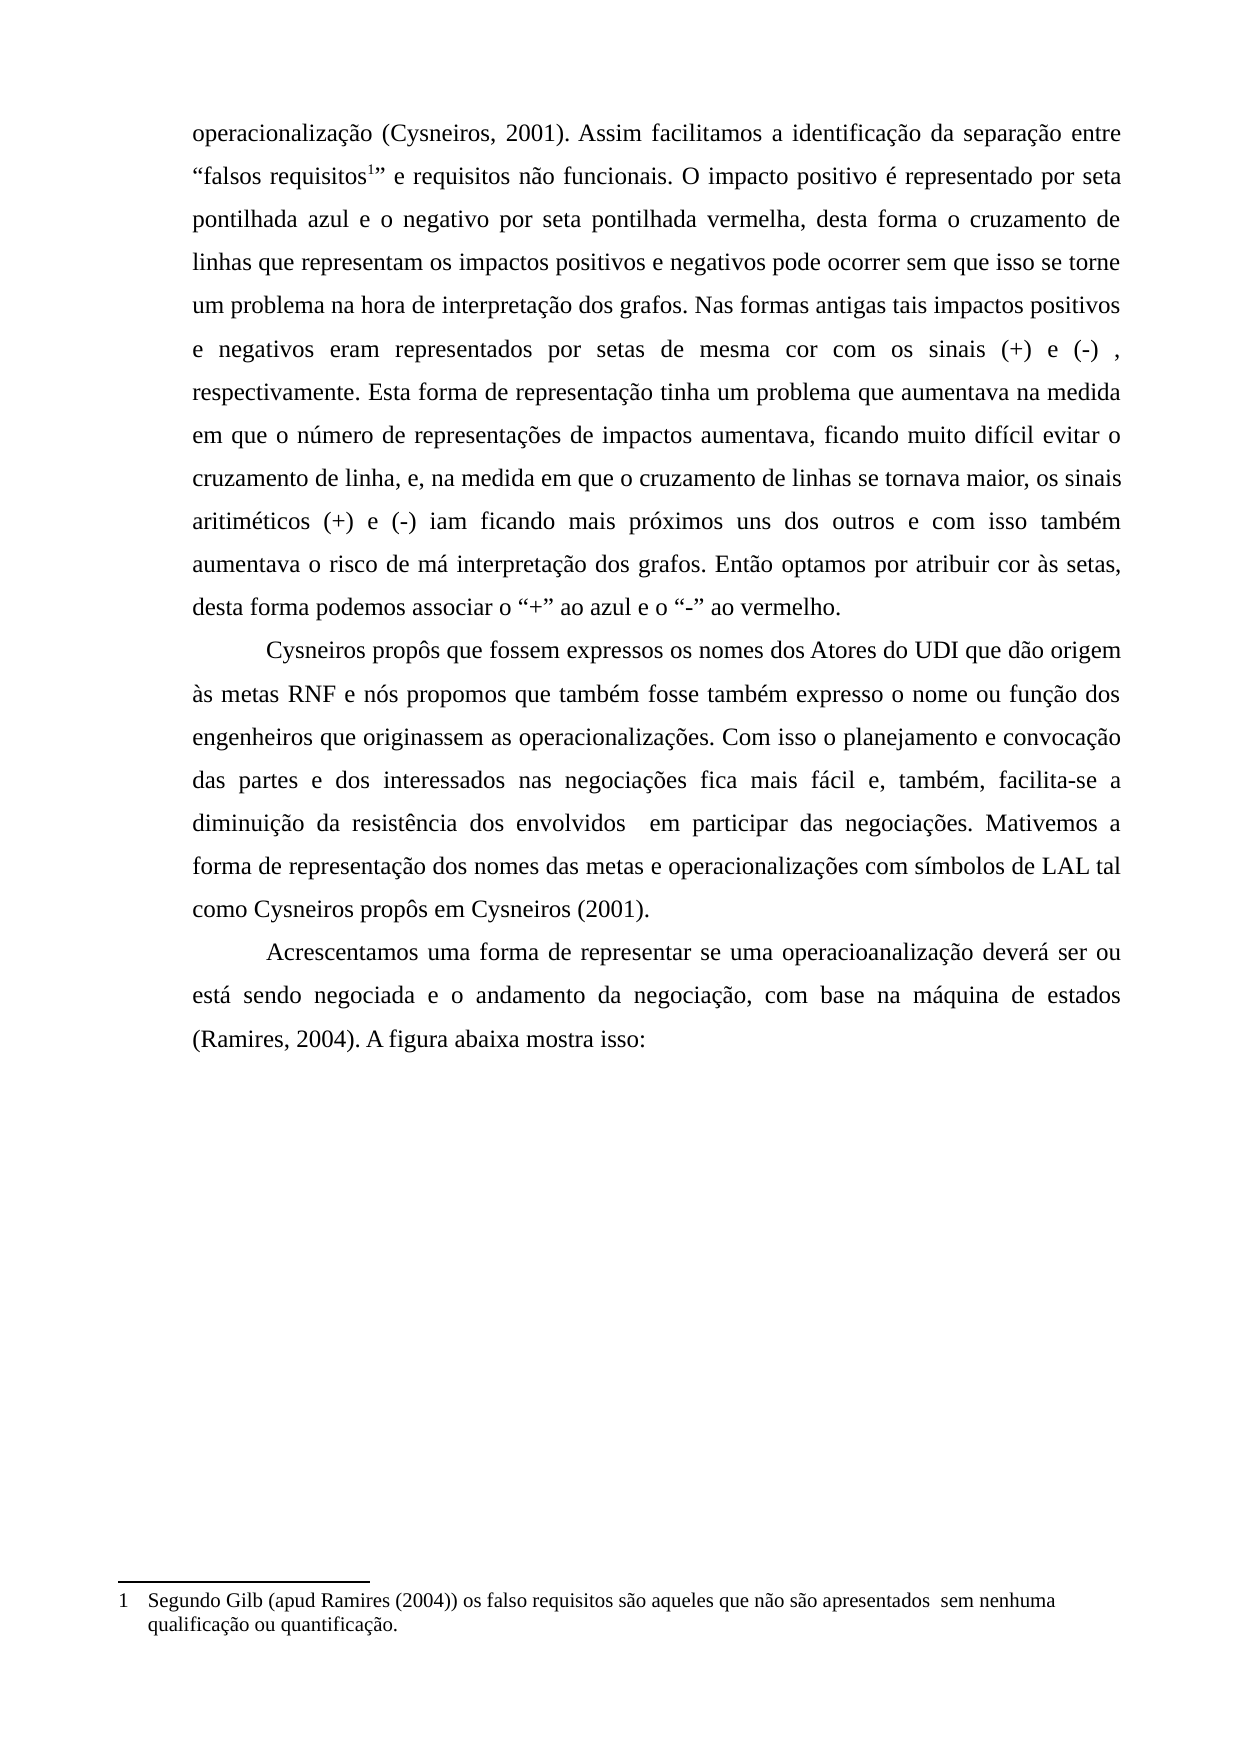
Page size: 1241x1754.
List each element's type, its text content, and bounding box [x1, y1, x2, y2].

text operacionalização (Cysneiros, 2001). Assim facilitamos a identificação da separação entre “falsos requisitos” e requisitos não funcionais. O impacto positivo é representado por seta pontilhada azul e o negativo por seta pontilhada vermelha, desta forma o cruzamento de linhas que representam os impactos positivos e negativos pode ocorrer sem que isso se torne um problema na hora de interpretação dos grafos. Nas formas antigas tais impactos positivos e negativos eram representados por setas de mesma cor com os sinais (+) e (-) , respectivamente. Esta forma de representação tinha um problema que aumentava na medida em que o número de representações de impactos aumentava, ficando muito difícil evitar o cruzamento de linha, e, na medida em que o cruzamento de linhas se tornava maior, os sinais aritiméticos (+) e (-) iam ficando mais próximos uns dos outros e com isso também aumentava o risco de má interpretação dos grafos. Então optamos por atribuir cor às setas, desta forma podemos associar o “+” ao azul e o “-” ao vermelho. [192, 118, 1122, 621]
text Cysneiros propôs que fossem expressos os nomes dos Atores do UDI que dão origem às metas RNF e nós propomos que também fosse também expresso o nome ou função dos engenheiros que originassem as operacionalizações. Com isso o planejamento e convocação das partes e dos interessados nas negociações fica mais fácil e, também, facilita-se a diminuição da resistência dos envolvidos em participar das negociações. Mativemos a forma de representação dos nomes das metas e operacionalizações com símbolos de LAL tal como Cysneiros propôs em Cysneiros (2001). [192, 636, 1122, 923]
text Segundo Gilb (apud Ramires (2004)) os falso requisitos são aqueles que não são apresentados sem nenhuma qualificação ou quantificação. [118, 1588, 1122, 1636]
text Acrescentamos uma forma de representar se uma operacioanalização deverá ser ou está sendo negociada e o andamento da negociação, com base na máquina de estados (Ramires, 2004). A figura abaixa mostra isso: [192, 937, 1122, 1052]
